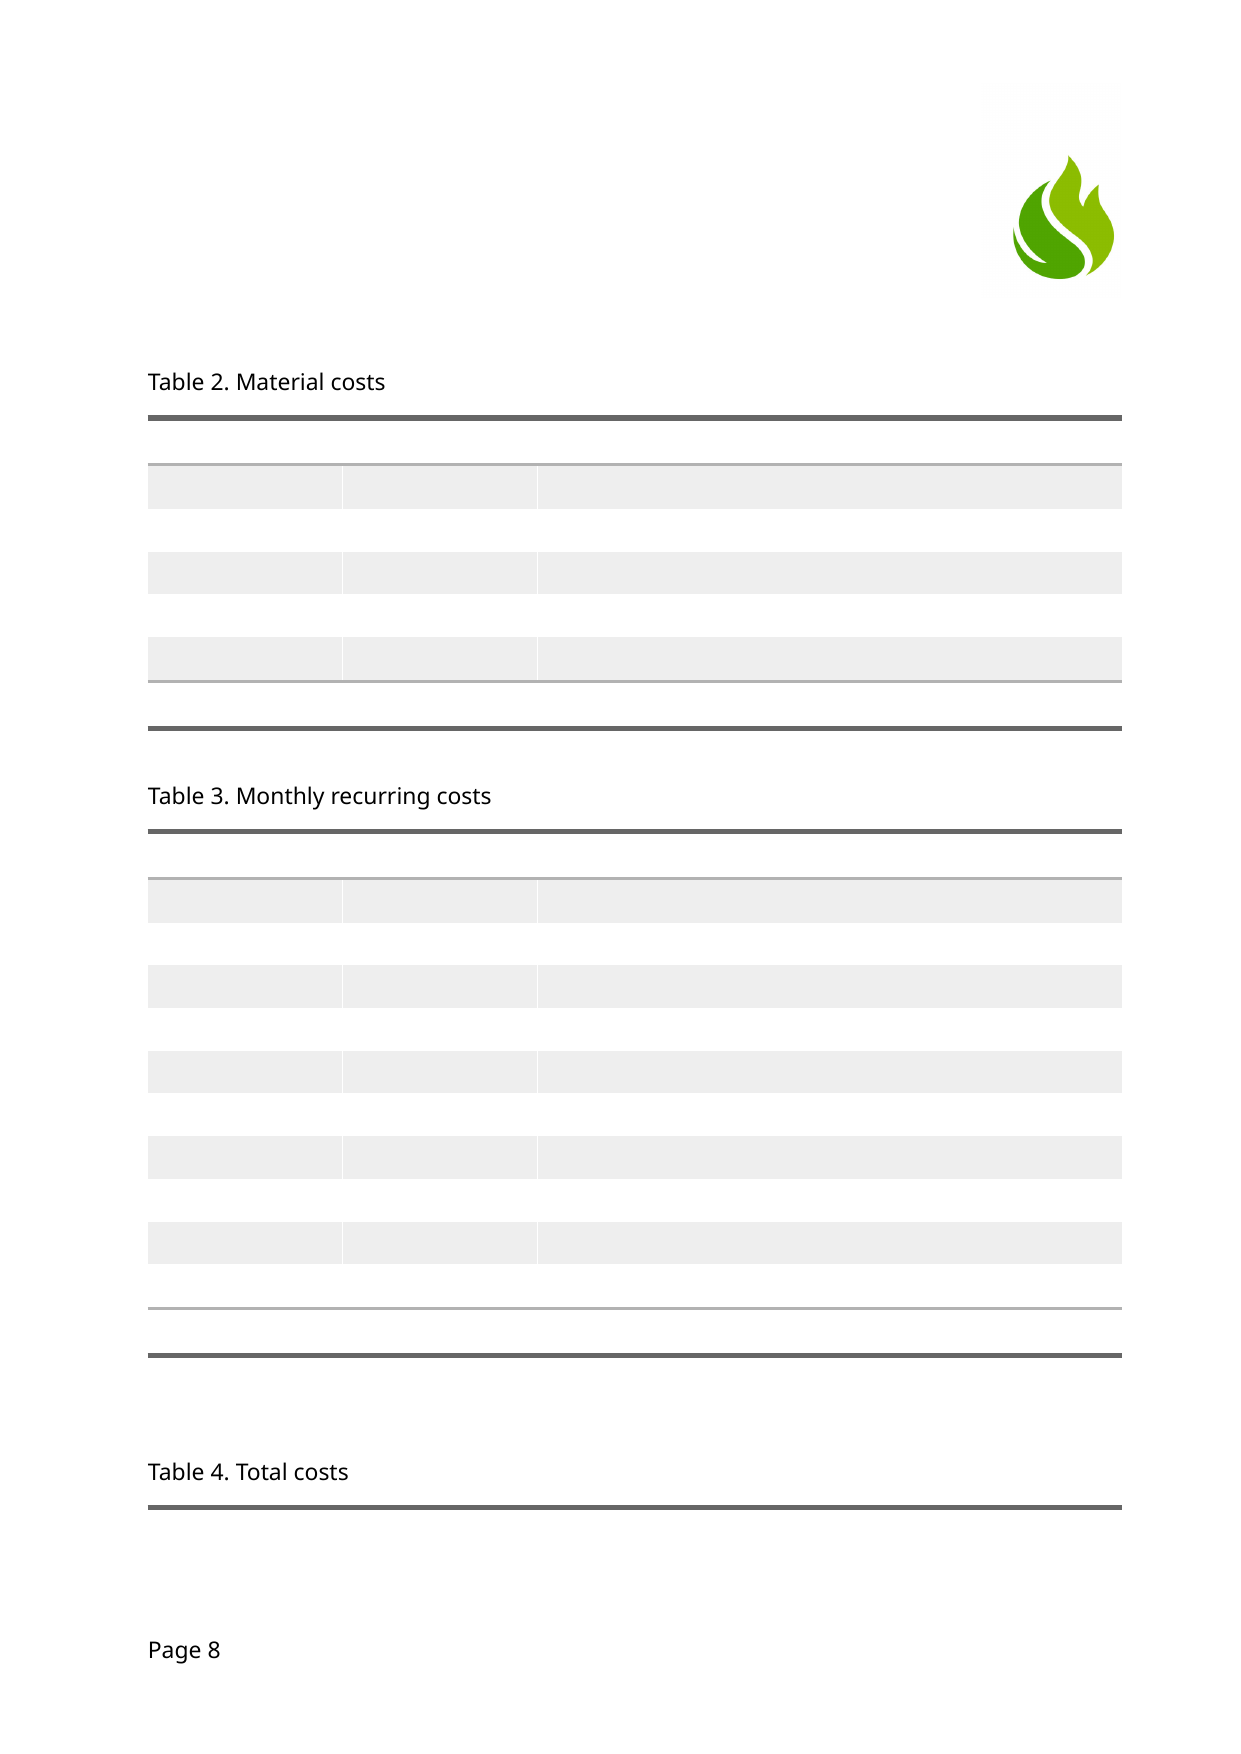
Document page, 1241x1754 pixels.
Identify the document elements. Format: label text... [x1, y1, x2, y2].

table_cell 50 [732, 1094, 927, 1136]
table_cell $600.00 [927, 1179, 1122, 1222]
table_cell 2 [538, 880, 732, 923]
table_cell $600.00 [927, 1094, 1122, 1136]
table_cell One time fee [343, 1264, 537, 1307]
table_cell [343, 880, 537, 923]
table_cell $1,500.00 [927, 965, 1122, 1008]
table_cell $450.00 [927, 637, 1122, 680]
table_cell $100.00 [927, 1222, 1122, 1264]
table_cell Total [148, 683, 342, 726]
table_cell [732, 1310, 927, 1353]
table_cell Rent [148, 1136, 342, 1179]
table_cell [343, 923, 537, 965]
table_cell $24,000.00 [927, 880, 1122, 923]
table_cell 3D printer construction materials [148, 466, 342, 509]
table_header Quantity [538, 421, 732, 463]
table_cell 1000 [732, 880, 927, 923]
table_cell [343, 595, 537, 637]
table_cell 1 [538, 923, 732, 965]
table_cell 1 [538, 965, 732, 1008]
table_header Capital costs [148, 1510, 342, 1571]
table_header [538, 1510, 732, 1571]
table_cell Plastic pellets [148, 509, 342, 552]
table_cell [343, 965, 537, 1008]
table_cell Engineering salary [148, 880, 342, 923]
table_cell $120.00 [927, 466, 1122, 509]
table_cell $300.00 [927, 1264, 1122, 1307]
table_cell 1000 [538, 595, 732, 637]
table_cell One time fee [343, 1222, 537, 1264]
table_header Item [148, 834, 342, 877]
table_cell [343, 1008, 537, 1051]
table_cell Chi Mei Polylac PA-757 ABS (25kg) [343, 509, 537, 552]
table_cell 500 [732, 965, 927, 1008]
table_cell 1 [538, 1179, 732, 1222]
table_cell $1,200.00 [927, 1051, 1122, 1093]
table_cell Maintenance [148, 1051, 342, 1093]
table_header [343, 1510, 537, 1571]
table_header [343, 834, 537, 877]
table_cell 100 [732, 1222, 927, 1264]
table_cell 100 [732, 1051, 927, 1093]
table_cell 0.1 [732, 595, 927, 637]
table_cell 24 [538, 509, 732, 552]
table_header $11,390.00 [927, 1510, 1122, 1571]
table_cell Total [148, 1310, 342, 1353]
table_cell $60.00 [927, 1008, 1122, 1051]
table_cell $2,640.00 [927, 683, 1122, 726]
table_cell 500 [538, 552, 732, 594]
table_cell 5 [732, 1008, 927, 1051]
picture [981, 83, 1026, 298]
table_header Total cost [927, 421, 1122, 463]
table_cell One time fee [343, 1179, 537, 1222]
table_cell Wood, glue, paint [343, 466, 537, 509]
table_cell 1 [538, 1051, 732, 1093]
text Table 2. Material costs [148, 366, 1122, 398]
table_header Description [343, 421, 537, 463]
table_cell Promotional video [148, 1179, 342, 1222]
table_cell 120 [732, 466, 927, 509]
table_cell [343, 1136, 537, 1179]
table_cell Manikin labour cost [148, 1222, 342, 1264]
table_header Monthly unit cost [732, 834, 927, 877]
table_header Quantity [538, 834, 732, 877]
table_cell Transportation [148, 1094, 342, 1136]
table_cell bed sheets, teflon tube, temperature tape, NTC sensors, cnc bits [343, 637, 537, 680]
table_header Total annual cost [927, 834, 1122, 877]
table_cell 1 [538, 466, 732, 509]
table_cell 500 [732, 923, 927, 965]
table_cell 300 [732, 1264, 927, 1307]
table_cell [538, 683, 732, 726]
table_header [732, 1510, 927, 1571]
table_cell 1 [538, 1094, 732, 1136]
table_cell 80 [732, 509, 927, 552]
table_cell 1 [538, 1222, 732, 1264]
table_cell Tourniquet packaging [148, 595, 342, 637]
text Table 3. Monthly recurring costs [148, 780, 1122, 811]
table_header Unit cost [732, 421, 927, 463]
table_cell Short term staff salary [148, 965, 342, 1008]
table_cell $6,000.00 [927, 923, 1122, 965]
table_cell 450 [732, 637, 927, 680]
table_cell 1 [538, 1264, 732, 1307]
table_cell [343, 1051, 537, 1093]
table_cell [343, 683, 537, 726]
table_cell Other labour costs [148, 1264, 342, 1307]
table_cell 1 [538, 1008, 732, 1051]
table_cell 0.1 [732, 552, 927, 594]
table_cell 300 [732, 1136, 927, 1179]
table_cell Support staff salary [148, 923, 342, 965]
table_cell $37,960.00 [927, 1310, 1122, 1353]
table_cell $3,600.00 [927, 1136, 1122, 1179]
table_cell [343, 1094, 537, 1136]
table_cell Social media ads/expenses [148, 1008, 342, 1051]
table_cell $1,920.00 [927, 509, 1122, 552]
table_cell 600 [732, 1179, 927, 1222]
table_cell $50.00 [927, 552, 1122, 594]
table_header Item [148, 421, 342, 463]
table_cell 1 [538, 1136, 732, 1179]
table_cell [732, 683, 927, 726]
table_cell [343, 1310, 537, 1353]
table_cell [538, 1310, 732, 1353]
table_cell $100.00 [927, 595, 1122, 637]
text Table 4. Total costs [148, 1456, 1122, 1487]
table_cell Stethoscope packaging [148, 552, 342, 594]
table_cell [343, 552, 537, 594]
table_cell 1 [538, 637, 732, 680]
table_cell international purchases (supplies) [148, 637, 342, 680]
